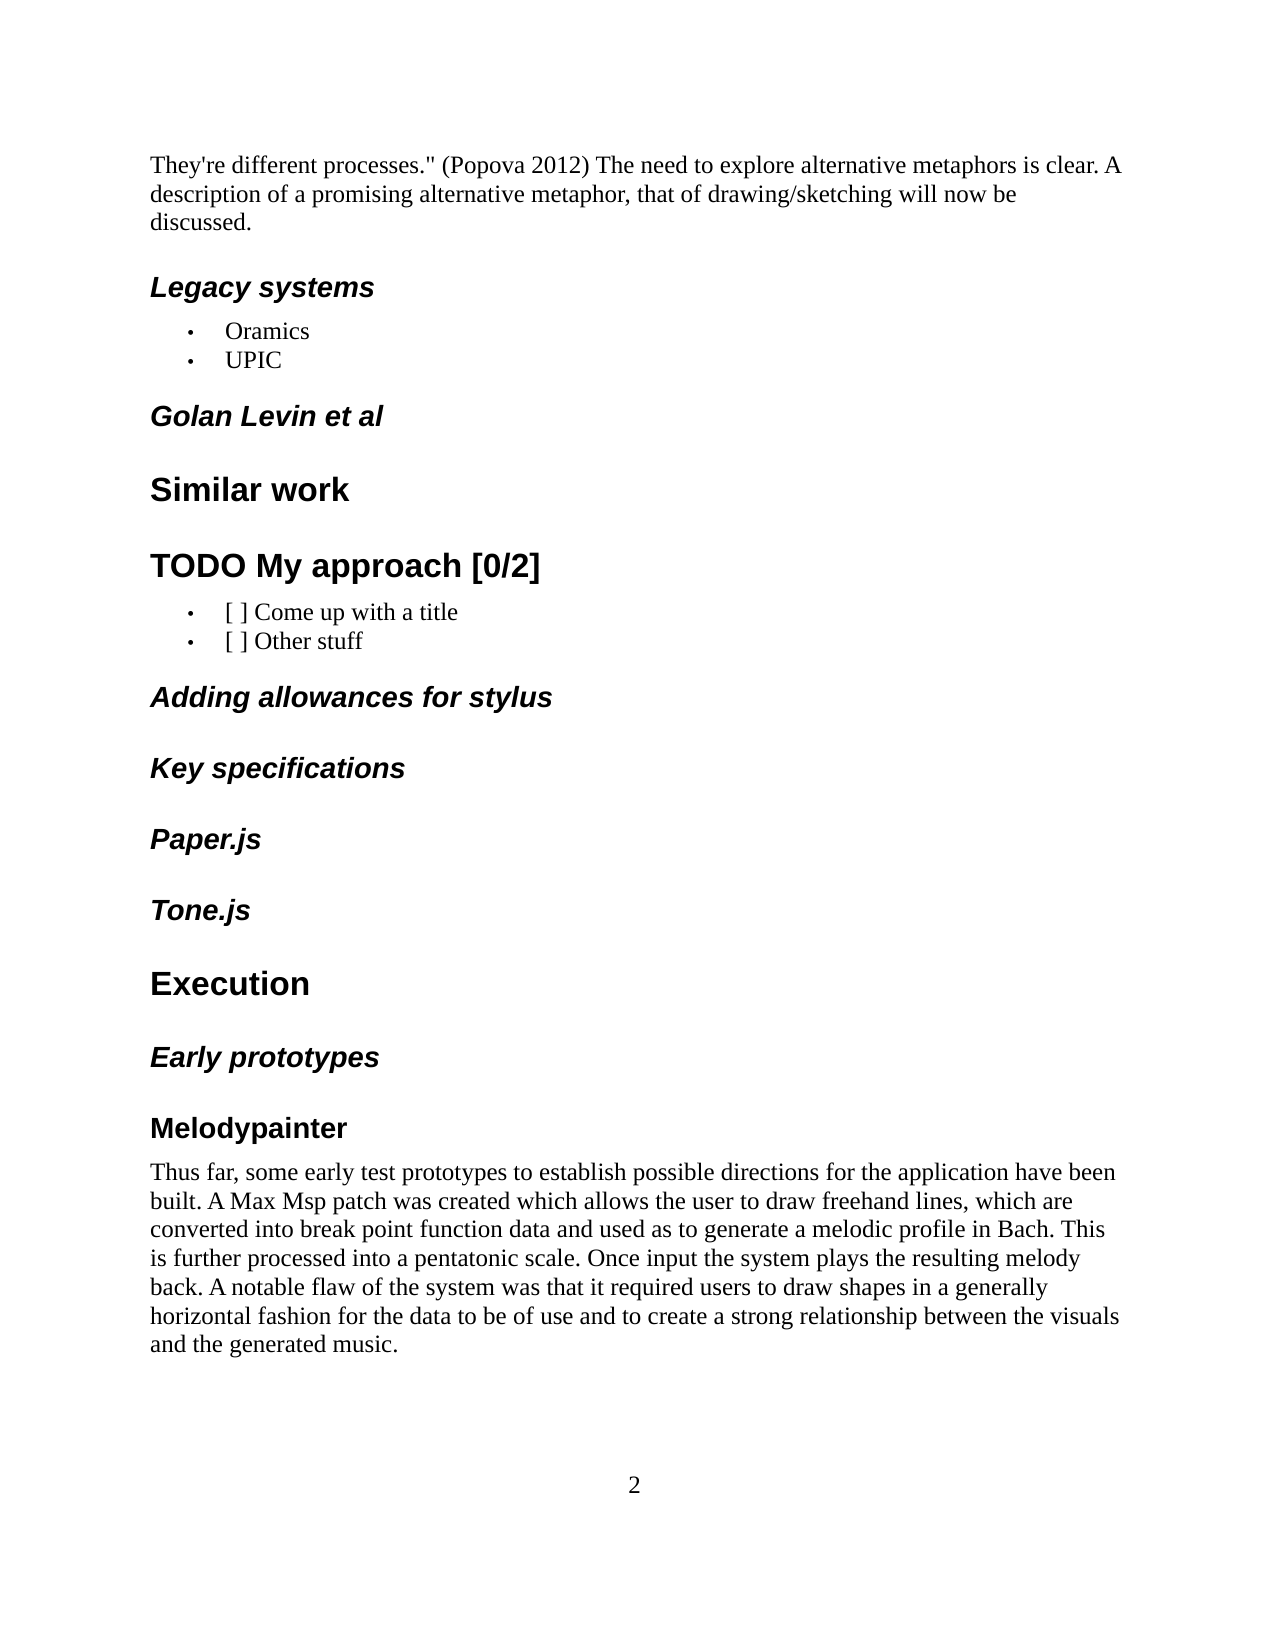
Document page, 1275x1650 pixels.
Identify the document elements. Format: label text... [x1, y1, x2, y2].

subtitle Key specifications [150, 751, 1125, 784]
subtitle Legacy systems [150, 270, 1125, 304]
subtitle Execution [150, 964, 1125, 1002]
subtitle Paper.js [150, 822, 1125, 855]
list [ ] Other stuff [187, 626, 1125, 654]
subtitle Tone.js [150, 893, 1125, 926]
subtitle Early prototypes [150, 1040, 1125, 1073]
list Oramics [187, 316, 1125, 345]
list [ ] Come up with a title [187, 597, 1125, 626]
subtitle Golan Levin et al [150, 399, 1125, 432]
subtitle TODO My approach [0/2] [150, 546, 1125, 584]
subtitle Adding allowances for stylus [150, 679, 1125, 713]
list UPIC [187, 345, 1125, 374]
text They're different processes." (Popova 2012) The need to explore alternative metaphors is clear. A description of a promising alternative metaphor, that of drawing/sketching will now be discussed. [150, 150, 1125, 236]
text Thus far, some early test prototypes to establish possible directions for the application have been built. A Max Msp patch was created which allows the user to draw freehand lines, which are converted into break point function data and used as to generate a melodic profile in Bach. This is further processed into a pentatonic scale. Once input the system plays the resulting melody back. A notable flaw of the system was that it required users to draw shapes in a generally horizontal fashion for the data to be of use and to create a strong relationship between the visuals and the generated music. [150, 1157, 1125, 1358]
subtitle Similar work [150, 470, 1125, 508]
subtitle Melodypainter [150, 1111, 1125, 1144]
